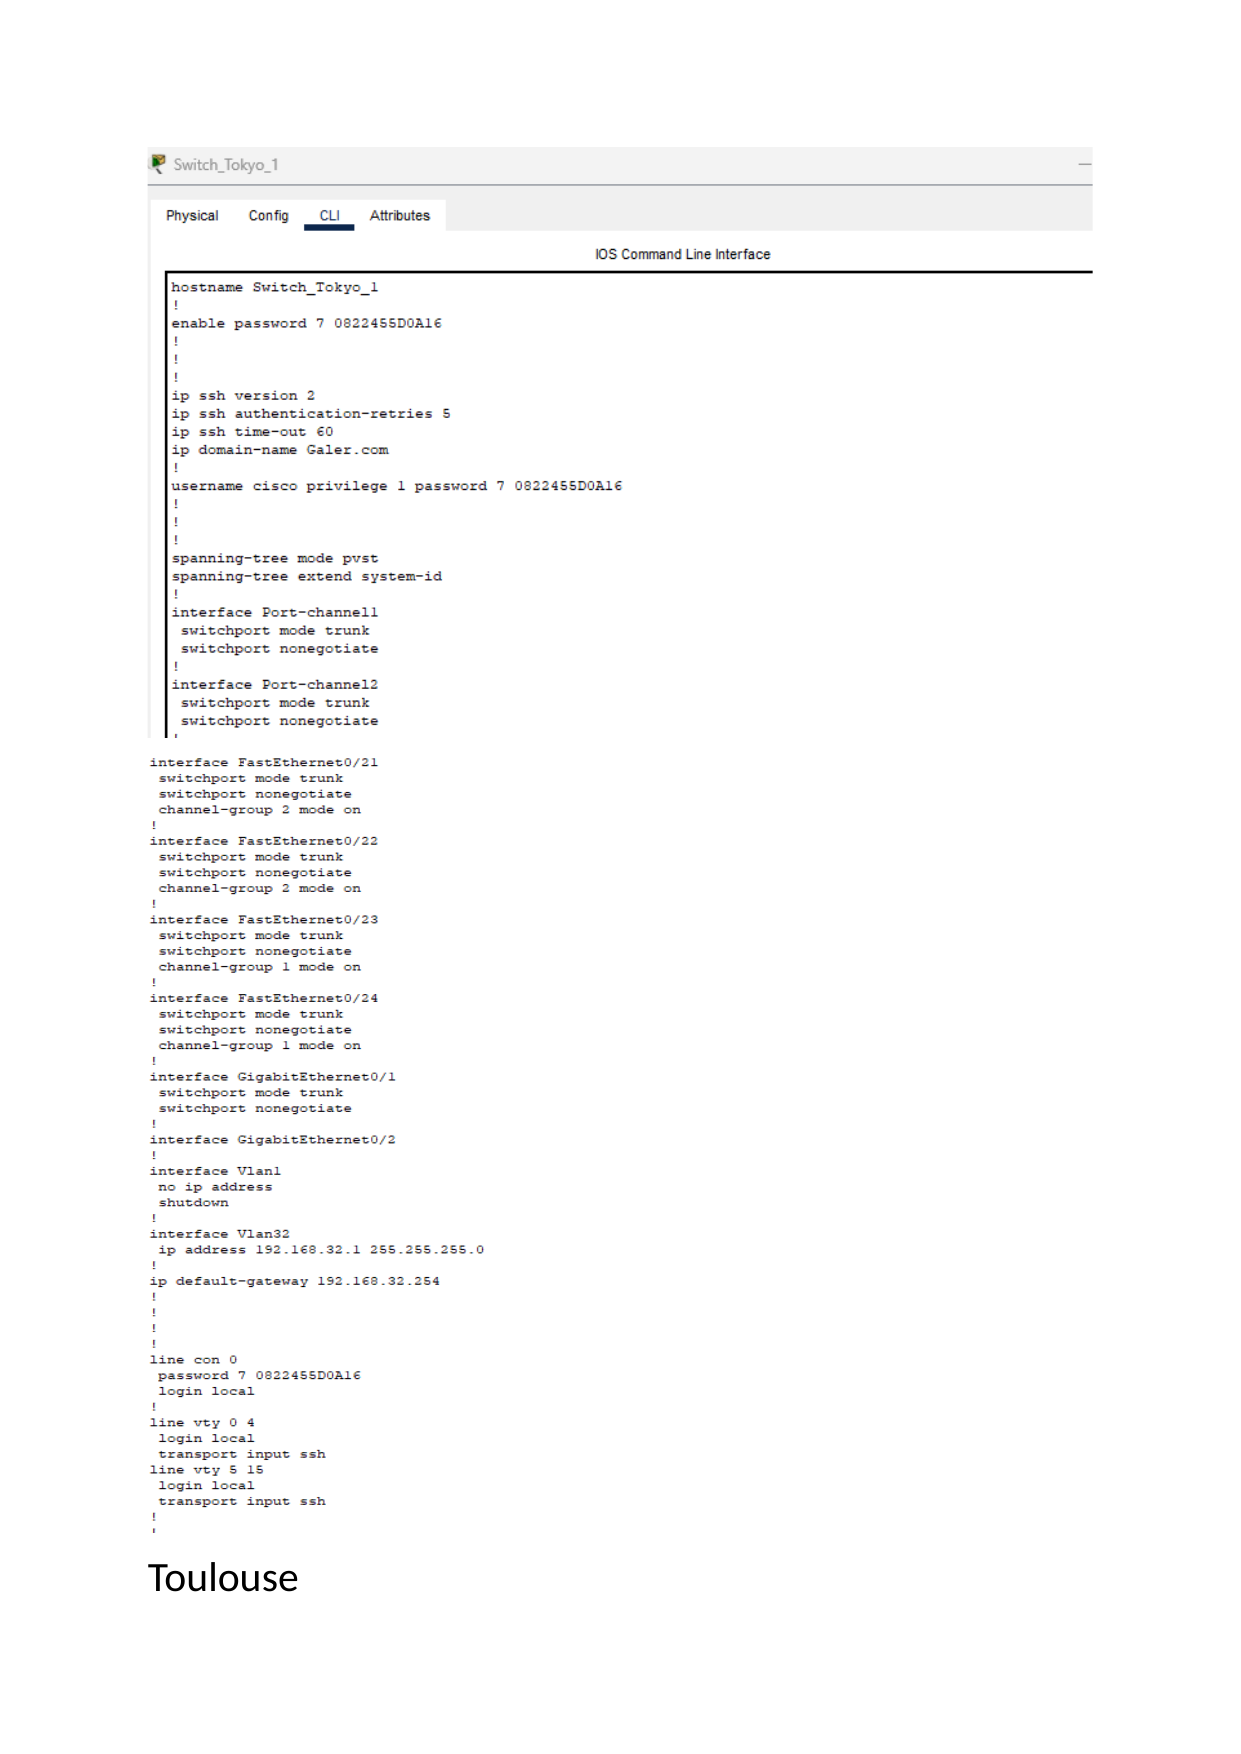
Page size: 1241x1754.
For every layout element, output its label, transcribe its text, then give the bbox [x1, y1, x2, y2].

picture [147, 756, 1093, 1533]
text Toulouse [148, 1551, 1093, 1602]
picture [147, 147, 1093, 738]
